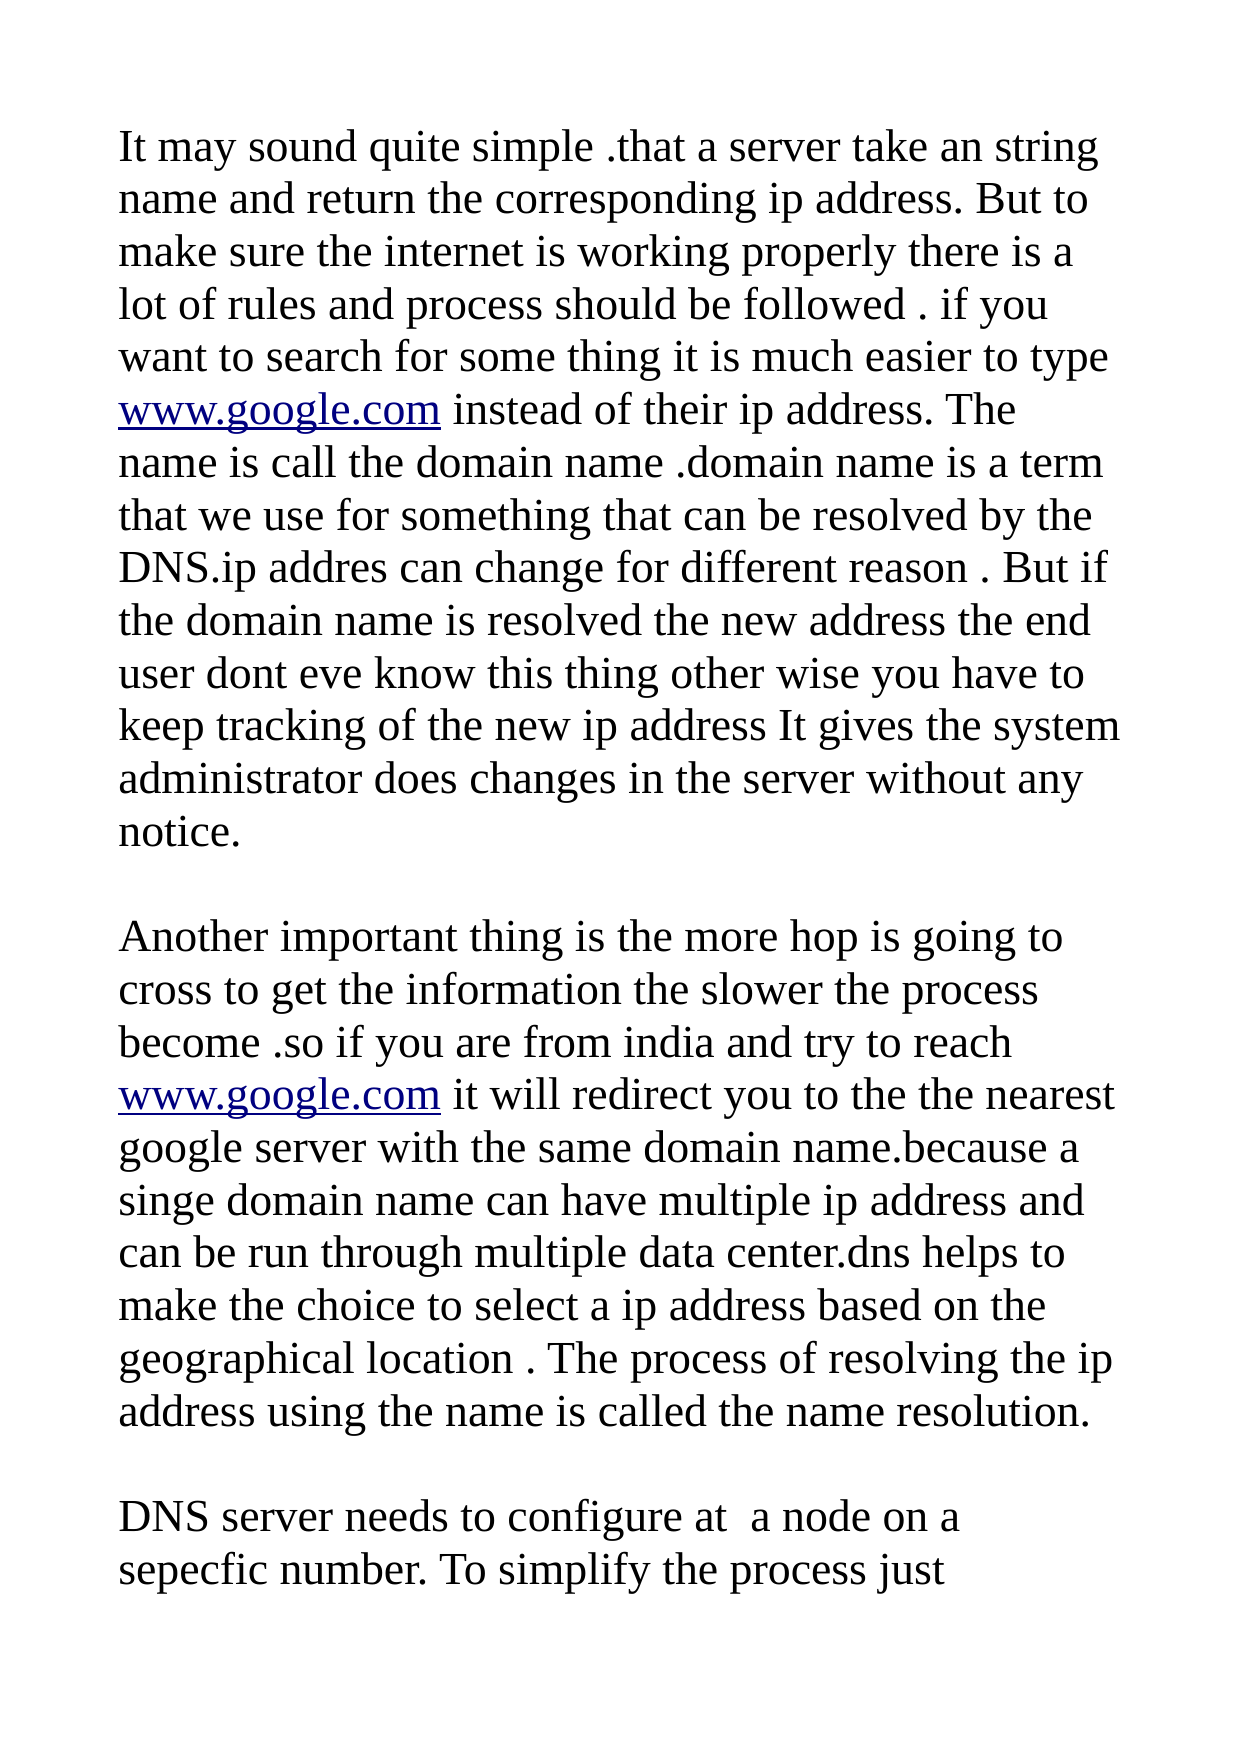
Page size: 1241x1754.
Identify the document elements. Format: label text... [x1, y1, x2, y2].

text DNS server needs to configure at a node on a sepecfic number. To simplify the process just [118, 1488, 1122, 1594]
text It may sound quite simple .that a server take an string name and return the corresponding ip address. But to make sure the internet is working properly there is a lot of rules and process should be followed . if you want to search for some thing it is much easier to type www.google.com instead of their ip address. The name is call the domain name .domain name is a term that we use for something that can be resolved by the DNS.ip addres can change for different reason . But if the domain name is resolved the new address the end user dont eve know this thing other wise you have to keep tracking of the new ip address It gives the system administrator does changes in the server without any notice. [118, 118, 1122, 856]
text Another important thing is the more hop is going to cross to get the information the slower the process become .so if you are from india and try to reach www.google.com it will redirect you to the the nearest google server with the same domain name.because a singe domain name can have multiple ip address and can be run through multiple data center.dns helps to make the choice to select a ip address based on the geographical location . The process of resolving the ip address using the name is called the name resolution. [118, 909, 1122, 1436]
